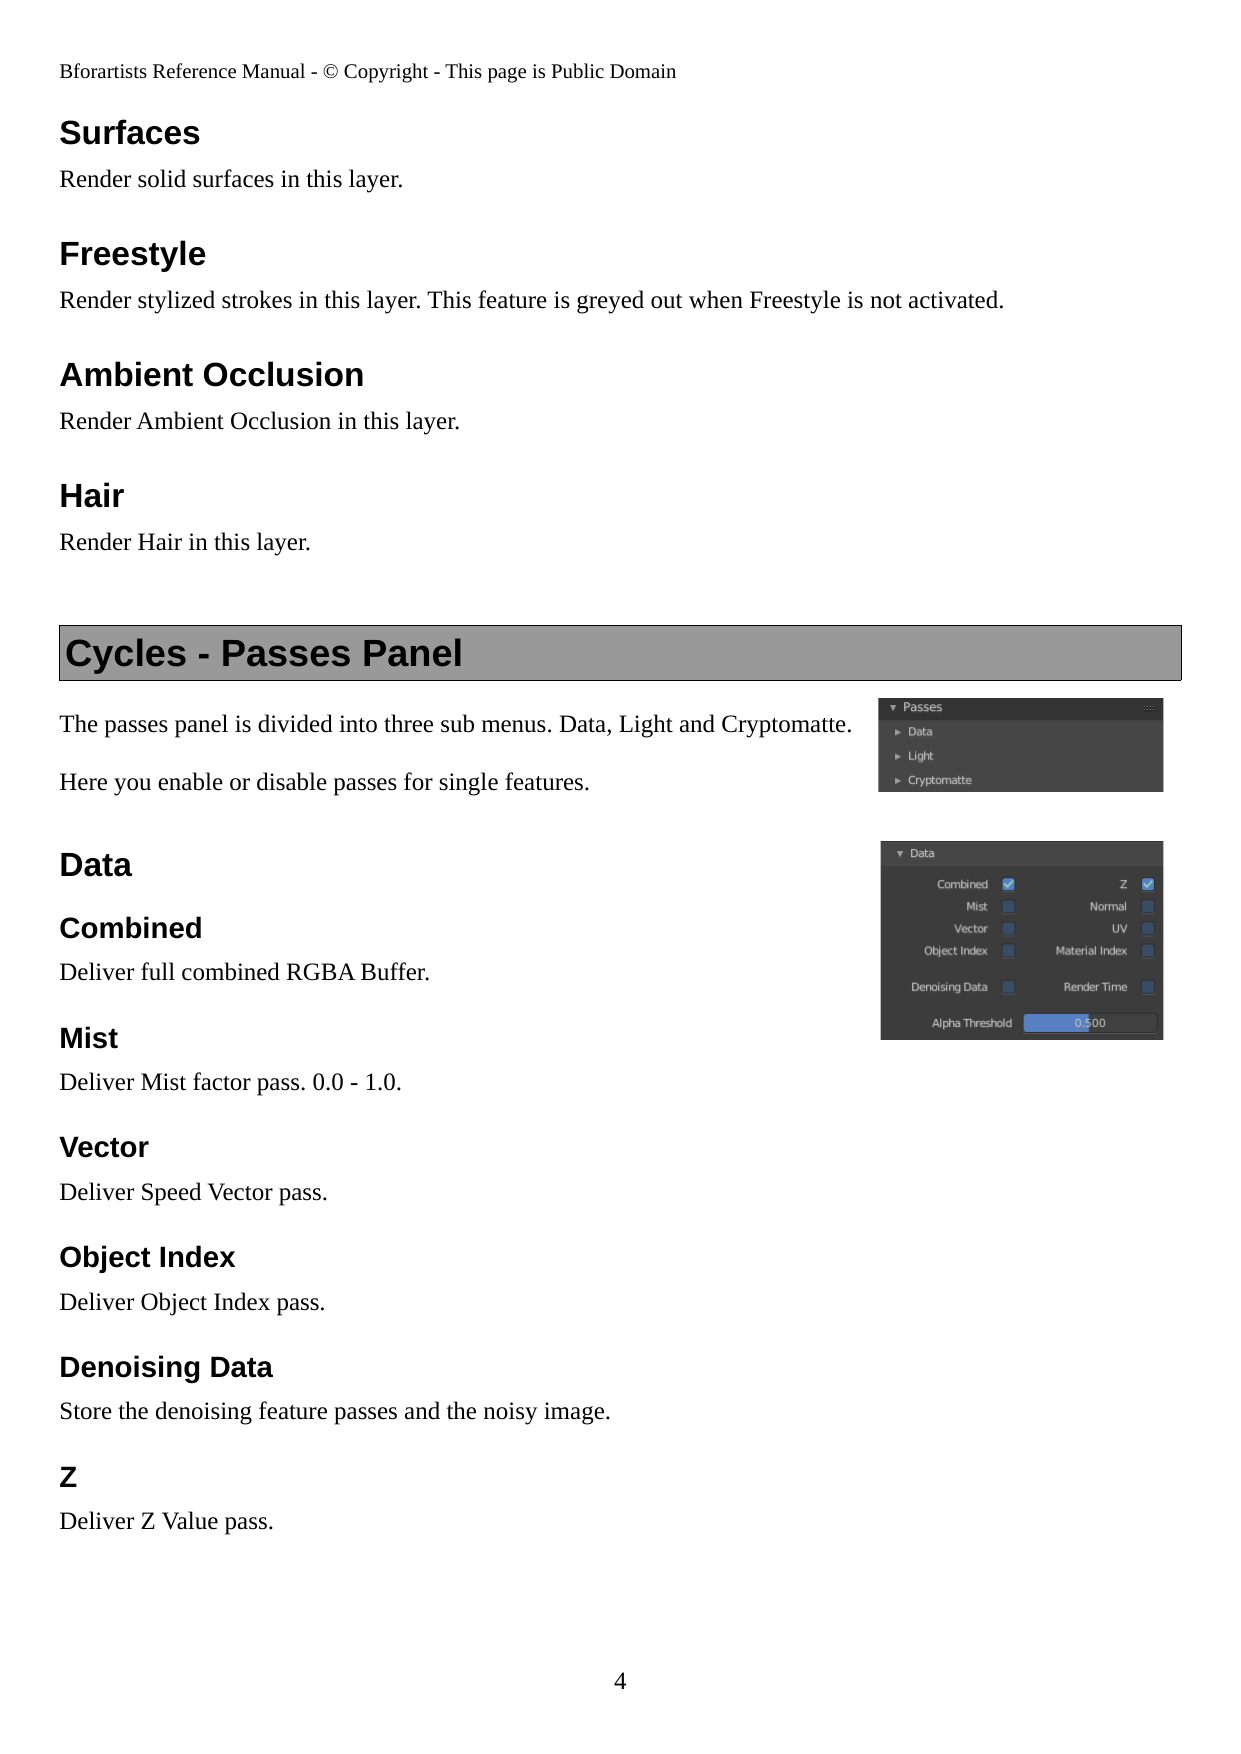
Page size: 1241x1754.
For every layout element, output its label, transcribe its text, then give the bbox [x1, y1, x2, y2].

subtitle Data [59, 845, 880, 883]
subtitle [1164, 845, 1181, 883]
text Render Hair in this layer. [59, 527, 1181, 556]
text Render solid surfaces in this layer. [59, 164, 1181, 192]
subtitle Hair [59, 476, 1181, 514]
picture [880, 841, 1164, 1040]
subtitle Freestyle [59, 234, 1181, 272]
text The passes panel is divided into three sub menus. Data, Light and Cryptomatte. [59, 709, 878, 738]
text Deliver Speed Vector pass. [59, 1177, 1181, 1205]
text Render Ambient Occlusion in this layer. [59, 406, 1181, 434]
text Store the denoising feature passes and the noisy image. [59, 1396, 1181, 1425]
subtitle Surfaces [59, 113, 1181, 151]
subtitle Z [59, 1460, 1181, 1494]
subtitle Combined [59, 911, 880, 944]
subtitle Ambient Occlusion [59, 355, 1181, 393]
subtitle [1164, 911, 1181, 944]
subtitle Mist [59, 1021, 1181, 1054]
text Deliver Mist factor pass. 0.0 - 1.0. [59, 1067, 1181, 1096]
table_header Cycles - Passes Panel [60, 626, 1181, 680]
picture [878, 698, 1164, 792]
text Here you enable or disable passes for single features. [59, 767, 1181, 795]
subtitle Object Index [59, 1240, 1181, 1274]
text Deliver Object Index pass. [59, 1287, 1181, 1315]
text Deliver Z Value pass. [59, 1506, 1181, 1535]
text Deliver full combined RGBA Buffer. [59, 957, 880, 986]
text Render stylized strokes in this layer. This feature is greyed out when Freestyle is not activated. [59, 285, 1181, 313]
subtitle Denoising Data [59, 1350, 1181, 1384]
subtitle Vector [59, 1130, 1181, 1164]
